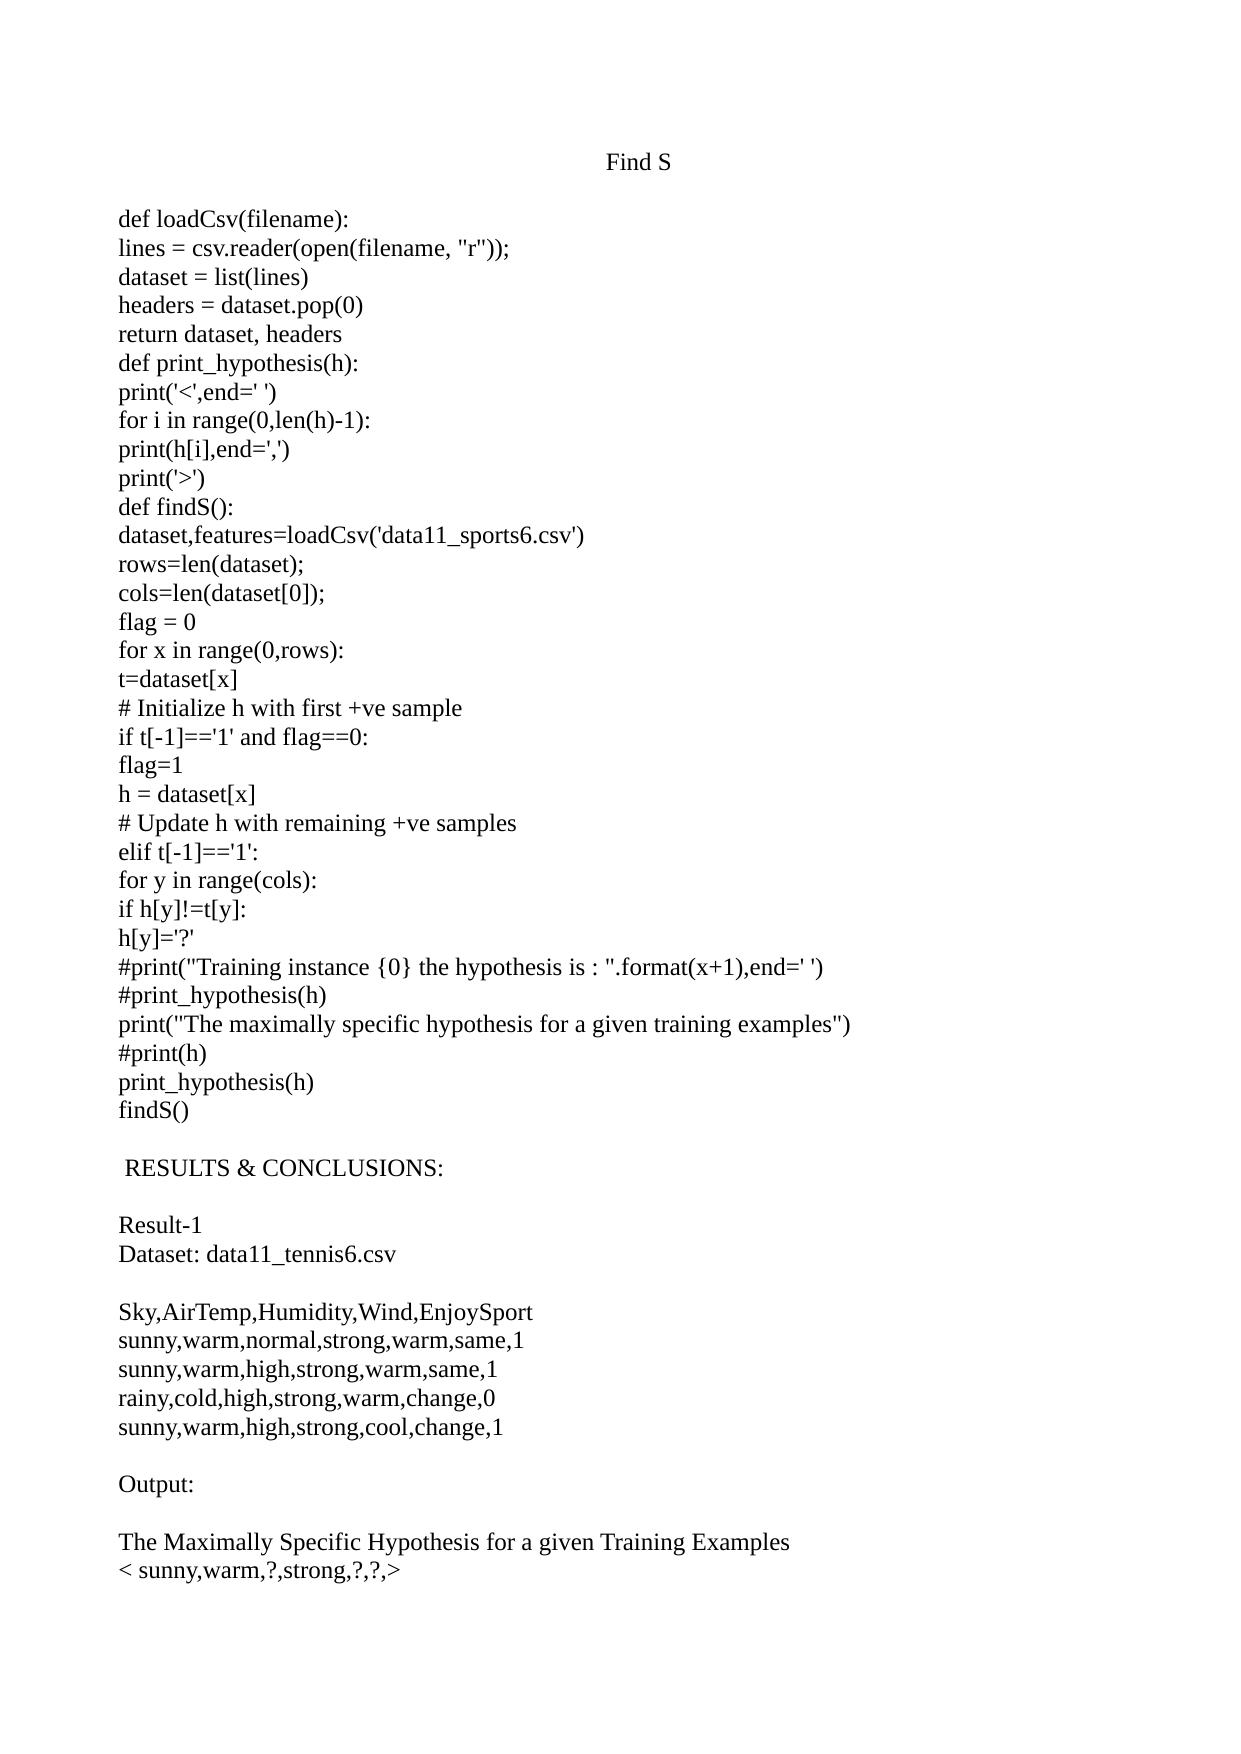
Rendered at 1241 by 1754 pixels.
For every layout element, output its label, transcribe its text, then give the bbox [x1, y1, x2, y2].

text rainy,cold,high,strong,warm,change,0 [118, 1383, 1122, 1412]
text def loadCsv(filename): [118, 204, 1122, 233]
text The Maximally Specific Hypothesis for a given Training Examples [118, 1527, 1122, 1556]
text def findS(): [118, 492, 1122, 521]
text #print(h) [118, 1038, 1122, 1067]
text lines = csv.reader(open(filename, "r")); [118, 233, 1122, 262]
text sunny,warm,normal,strong,warm,same,1 [118, 1326, 1122, 1354]
text print_hypothesis(h) [118, 1067, 1122, 1096]
text # Update h with remaining +ve samples [118, 808, 1122, 837]
text return dataset, headers [118, 319, 1122, 348]
text sunny,warm,high,strong,warm,same,1 [118, 1354, 1122, 1383]
text sunny,warm,high,strong,cool,change,1 [118, 1412, 1122, 1441]
text < sunny,warm,?,strong,?,?,> [118, 1556, 1122, 1584]
text print('>') [118, 463, 1122, 492]
text if t[-1]=='1' and flag==0: [118, 722, 1122, 751]
text #print_hypothesis(h) [118, 981, 1122, 1009]
text if h[y]!=t[y]: [118, 894, 1122, 923]
text rows=len(dataset); [118, 549, 1122, 578]
text #print("Training instance {0} the hypothesis is : ".format(x+1),end=' ') [118, 952, 1122, 981]
text def print_hypothesis(h): [118, 348, 1122, 377]
text dataset,features=loadCsv('data11_sports6.csv') [118, 521, 1122, 549]
text headers = dataset.pop(0) [118, 291, 1122, 319]
text print('<',end=' ') [118, 377, 1122, 406]
text for x in range(0,rows): [118, 636, 1122, 664]
text Result-1 [118, 1211, 1122, 1239]
text Output: [118, 1469, 1122, 1498]
text RESULTS & CONCLUSIONS: [118, 1153, 1122, 1182]
text Dataset: data11_tennis6.csv [118, 1239, 1122, 1268]
text elif t[-1]=='1': [118, 837, 1122, 866]
text flag=1 [118, 751, 1122, 779]
text h = dataset[x] [118, 779, 1122, 808]
text flag = 0 [118, 607, 1122, 636]
text for i in range(0,len(h)-1): [118, 406, 1122, 434]
text print("The maximally specific hypothesis for a given training examples") [118, 1009, 1122, 1038]
text dataset = list(lines) [118, 262, 1122, 291]
text print(h[i],end=',') [118, 434, 1122, 463]
text findS() [118, 1096, 1122, 1124]
text h[y]='?' [118, 923, 1122, 952]
text cols=len(dataset[0]); [118, 578, 1122, 607]
text for y in range(cols): [118, 866, 1122, 894]
text t=dataset[x] [118, 664, 1122, 693]
text Sky,AirTemp,Humidity,Wind,EnjoySport [118, 1297, 1122, 1326]
text Find S [118, 147, 1122, 176]
text # Initialize h with first +ve sample [118, 693, 1122, 722]
